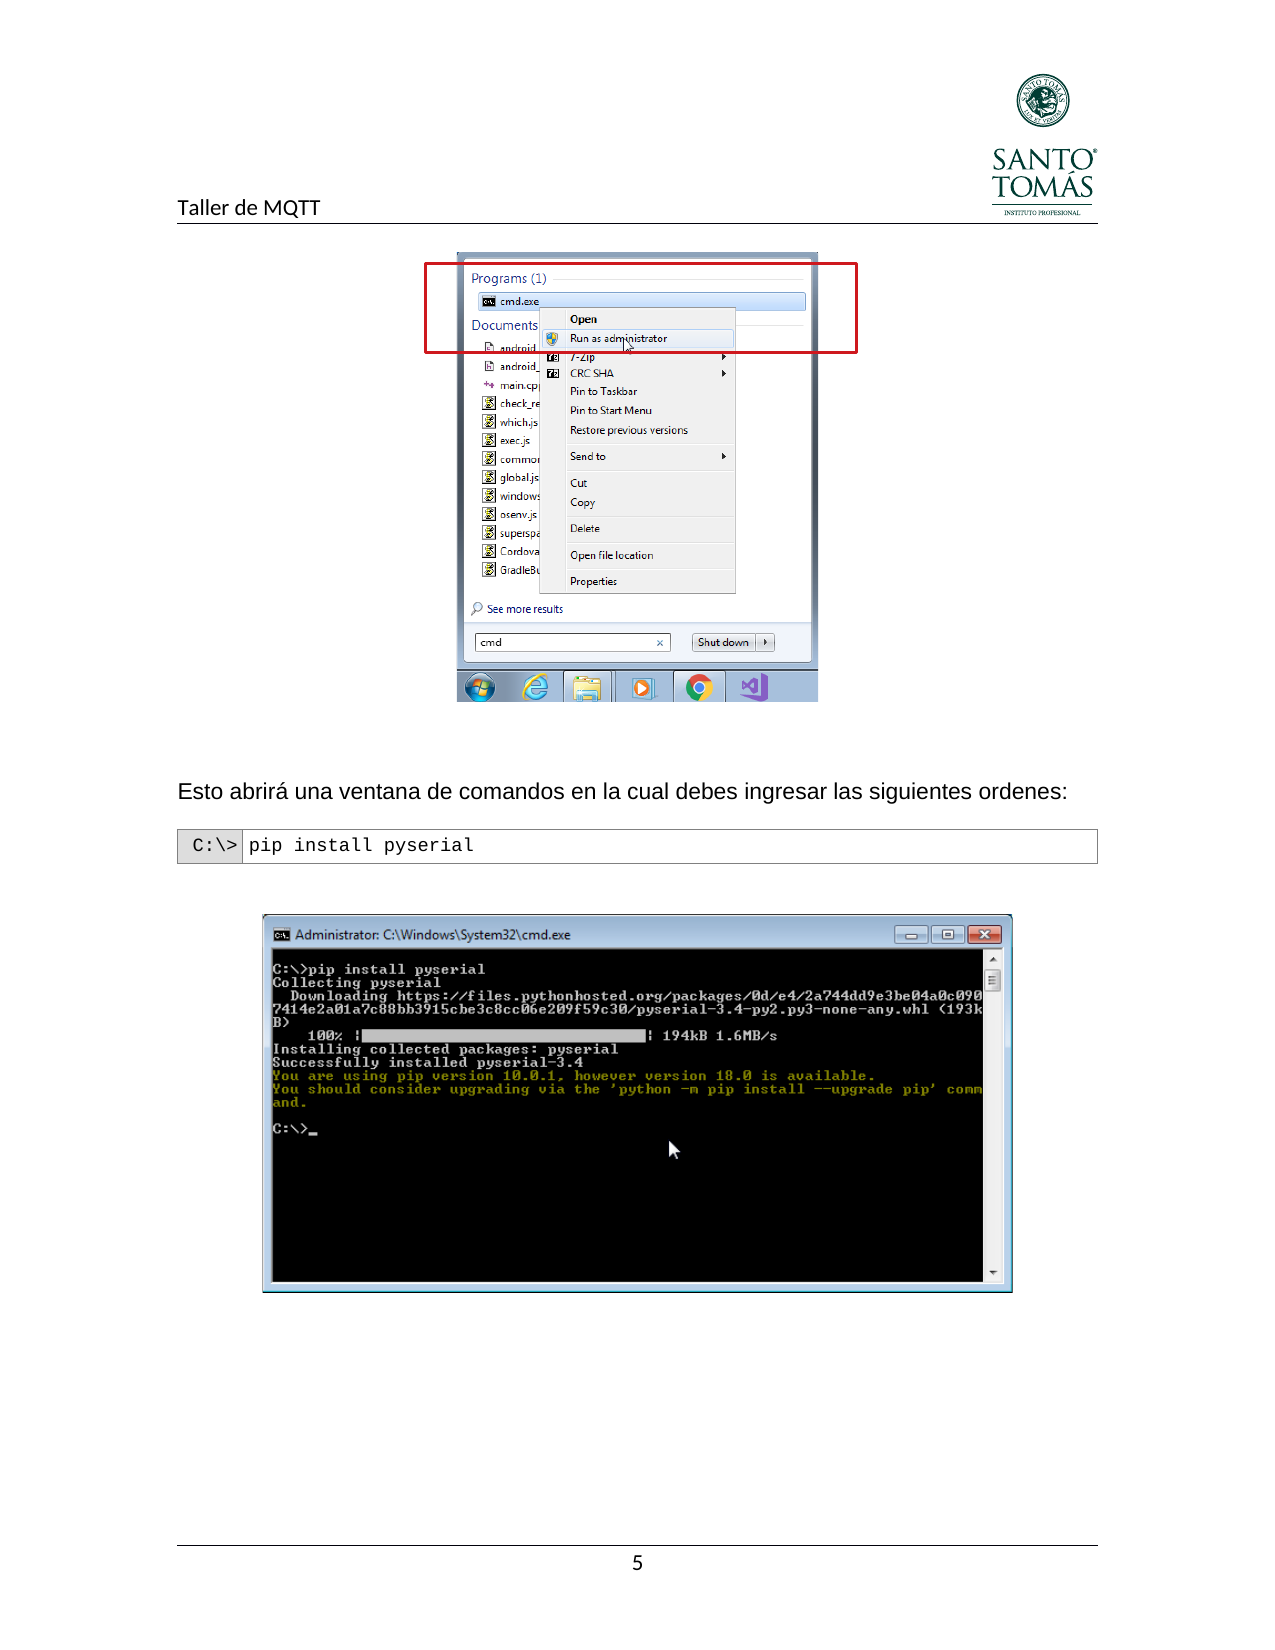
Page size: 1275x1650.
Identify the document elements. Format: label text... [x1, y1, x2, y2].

picture [456, 265, 819, 351]
table_header pip install pyserial [243, 830, 1097, 863]
text Esto abrirá una ventana de comandos en la cual debes ingresar las siguientes ordenes: [177, 778, 1098, 804]
picture [456, 252, 819, 262]
picture [456, 354, 819, 702]
table_header C:\> [178, 830, 242, 863]
picture [262, 914, 1013, 1293]
